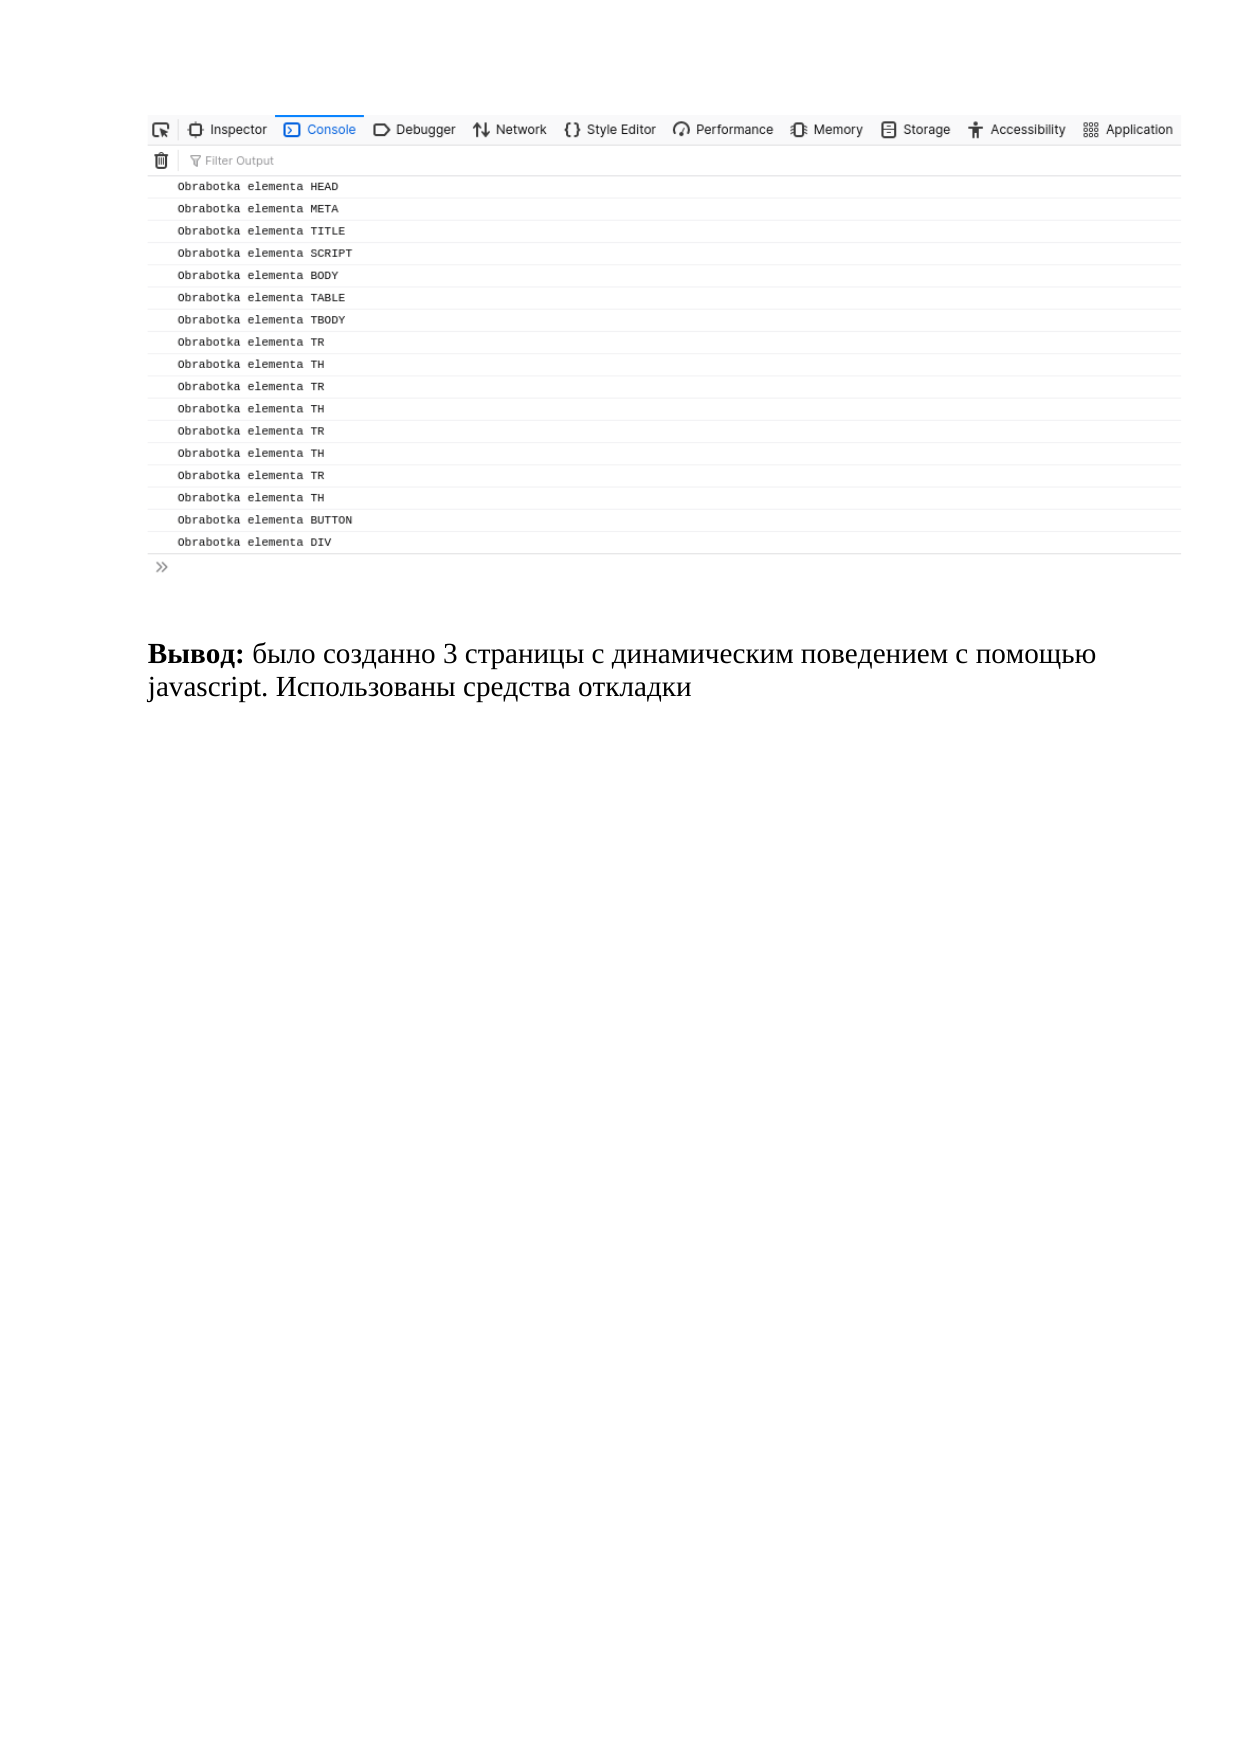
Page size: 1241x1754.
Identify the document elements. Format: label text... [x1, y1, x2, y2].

text Вывод: было созданно 3 страницы с динамическим поведением с помощью javascript. Использованы средства откладки [148, 636, 1181, 703]
picture [147, 115, 1182, 603]
